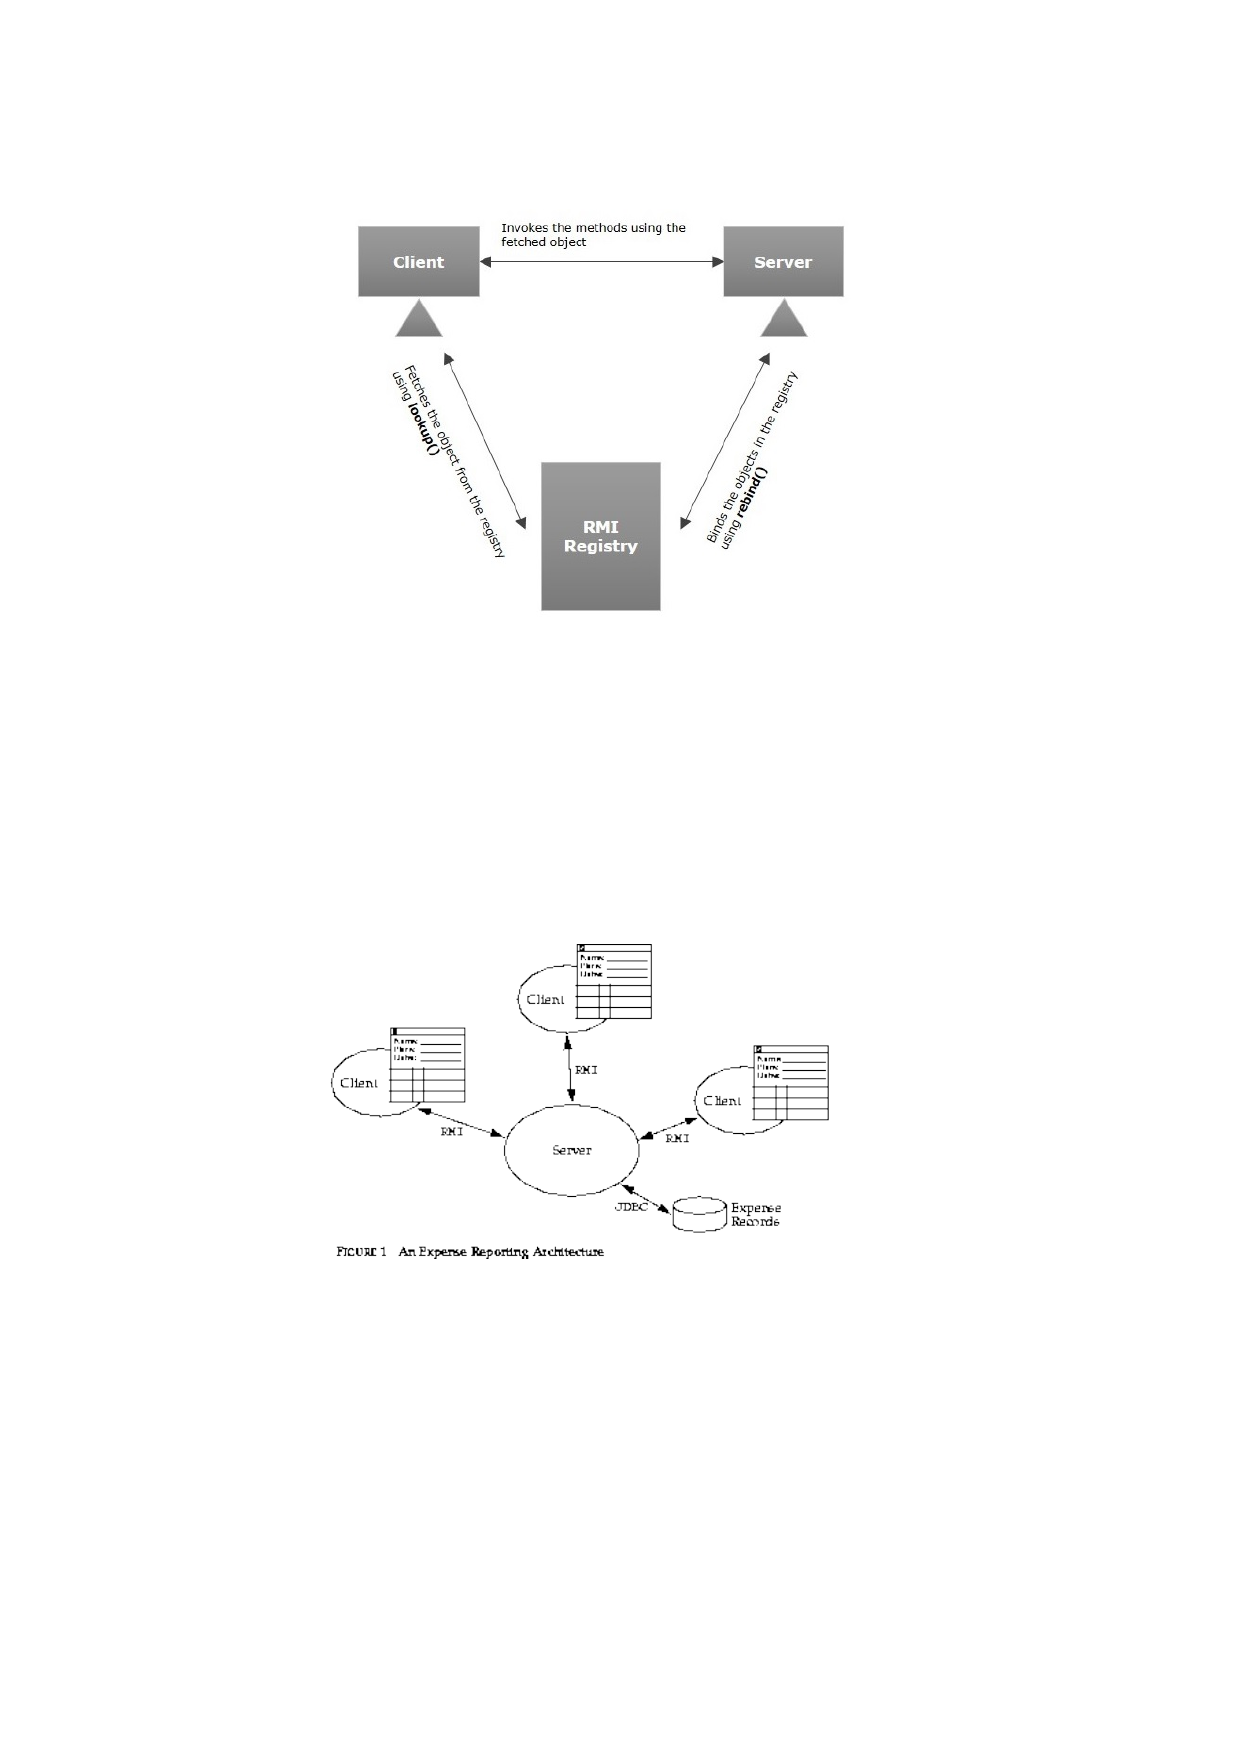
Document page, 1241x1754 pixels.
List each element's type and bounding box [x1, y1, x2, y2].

picture [330, 944, 829, 1259]
picture [355, 209, 852, 617]
